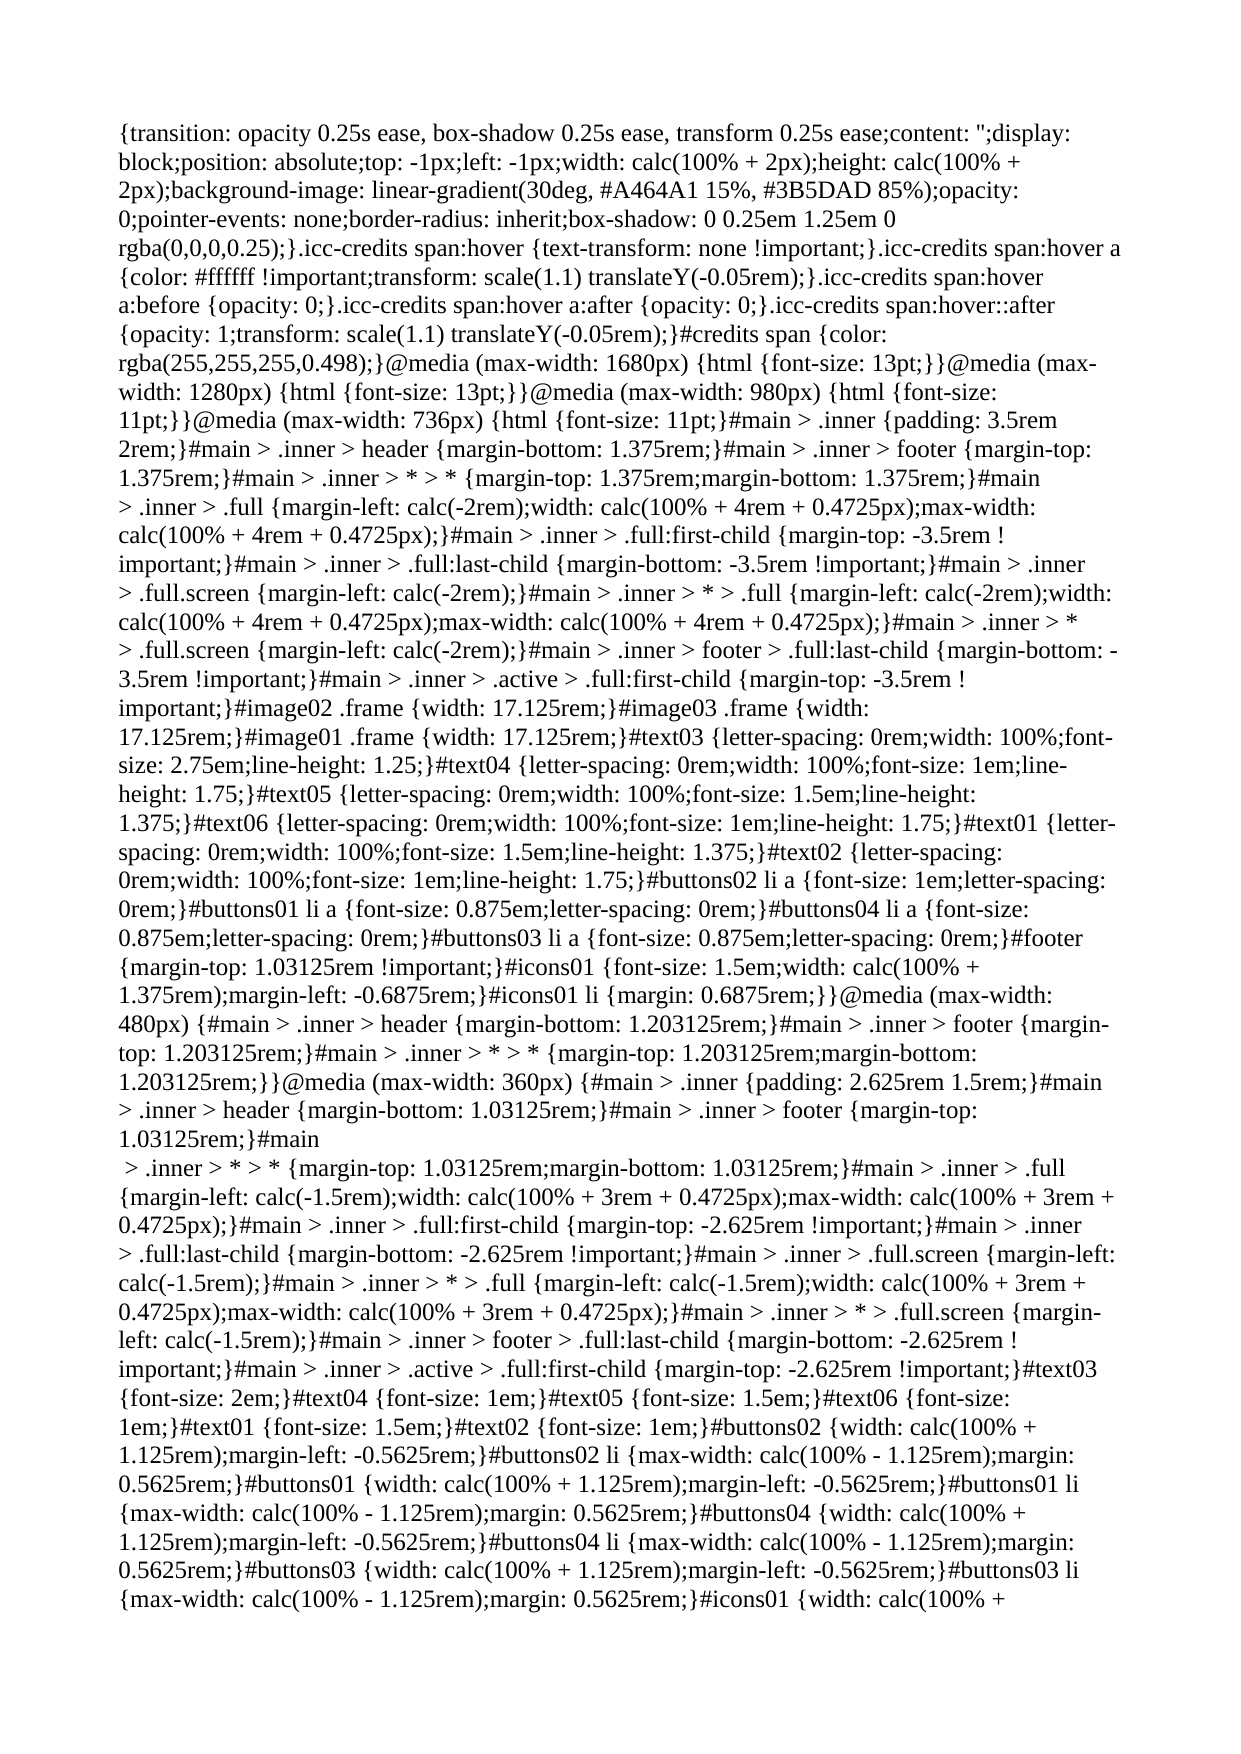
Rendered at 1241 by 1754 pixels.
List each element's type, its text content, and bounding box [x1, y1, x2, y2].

text > .inner > * > * {margin-top: 1.03125rem;margin-bottom: 1.03125rem;}#main > .inner > .full {margin-left: calc(-1.5rem);width: calc(100% + 3rem + 0.4725px);max-width: calc(100% + 3rem + 0.4725px);}#main > .inner > .full:first-child {margin-top: -2.625rem !important;}#main > .inner > .full:last-child {margin-bottom: -2.625rem !important;}#main > .inner > .full.screen {margin-left: calc(-1.5rem);}#main > .inner > * > .full {margin-left: calc(-1.5rem);width: calc(100% + 3rem + 0.4725px);max-width: calc(100% + 3rem + 0.4725px);}#main > .inner > * > .full.screen {margin-left: calc(-1.5rem);}#main > .inner > footer > .full:last-child {margin-bottom: -2.625rem !important;}#main > .inner > .active > .full:first-child {margin-top: -2.625rem !important;}#text03 {font-size: 2em;}#text04 {font-size: 1em;}#text05 {font-size: 1.5em;}#text06 {font-size: 1em;}#text01 {font-size: 1.5em;}#text02 {font-size: 1em;}#buttons02 {width: calc(100% + 1.125rem);margin-left: -0.5625rem;}#buttons02 li {max-width: calc(100% - 1.125rem);margin: 0.5625rem;}#buttons01 {width: calc(100% + 1.125rem);margin-left: -0.5625rem;}#buttons01 li {max-width: calc(100% - 1.125rem);margin: 0.5625rem;}#buttons04 {width: calc(100% + 1.125rem);margin-left: -0.5625rem;}#buttons04 li {max-width: calc(100% - 1.125rem);margin: 0.5625rem;}#buttons03 {width: calc(100% + 1.125rem);margin-left: -0.5625rem;}#buttons03 li {max-width: calc(100% - 1.125rem);margin: 0.5625rem;}#icons01 {width: calc(100% + [118, 1153, 1122, 1613]
text {transition: opacity 0.25s ease, box-shadow 0.25s ease, transform 0.25s ease;content: '';display: block;position: absolute;top: -1px;left: -1px;width: calc(100% + 2px);height: calc(100% + 2px);background-image: linear-gradient(30deg, #A464A1 15%, #3B5DAD 85%);opacity: 0;pointer-events: none;border-radius: inherit;box-shadow: 0 0.25em 1.25em 0 rgba(0,0,0,0.25);}.icc-credits span:hover {text-transform: none !important;}.icc-credits span:hover a {color: #ffffff !important;transform: scale(1.1) translateY(-0.05rem);}.icc-credits span:hover a:before {opacity: 0;}.icc-credits span:hover a:after {opacity: 0;}.icc-credits span:hover::after {opacity: 1;transform: scale(1.1) translateY(-0.05rem);}#credits span {color: rgba(255,255,255,0.498);}@media (max-width: 1680px) {html {font-size: 13pt;}}@media (max-width: 1280px) {html {font-size: 13pt;}}@media (max-width: 980px) {html {font-size: 11pt;}}@media (max-width: 736px) {html {font-size: 11pt;}#main > .inner {padding: 3.5rem 2rem;}#main > .inner > header {margin-bottom: 1.375rem;}#main > .inner > footer {margin-top: 1.375rem;}#main > .inner > * > * {margin-top: 1.375rem;margin-bottom: 1.375rem;}#main > .inner > .full {margin-left: calc(-2rem);width: calc(100% + 4rem + 0.4725px);max-width: calc(100% + 4rem + 0.4725px);}#main > .inner > .full:first-child {margin-top: -3.5rem !important;}#main > .inner > .full:last-child {margin-bottom: -3.5rem !important;}#main > .inner > .full.screen {margin-left: calc(-2rem);}#main > .inner > * > .full {margin-left: calc(-2rem);width: calc(100% + 4rem + 0.4725px);max-width: calc(100% + 4rem + 0.4725px);}#main > .inner > * > .full.screen {margin-left: calc(-2rem);}#main > .inner > footer > .full:last-child {margin-bottom: -3.5rem !important;}#main > .inner > .active > .full:first-child {margin-top: -3.5rem !important;}#image02 .frame {width: 17.125rem;}#image03 .frame {width: 17.125rem;}#image01 .frame {width: 17.125rem;}#text03 {letter-spacing: 0rem;width: 100%;font-size: 2.75em;line-height: 1.25;}#text04 {letter-spacing: 0rem;width: 100%;font-size: 1em;line-height: 1.75;}#text05 {letter-spacing: 0rem;width: 100%;font-size: 1.5em;line-height: 1.375;}#text06 {letter-spacing: 0rem;width: 100%;font-size: 1em;line-height: 1.75;}#text01 {letter-spacing: 0rem;width: 100%;font-size: 1.5em;line-height: 1.375;}#text02 {letter-spacing: 0rem;width: 100%;font-size: 1em;line-height: 1.75;}#buttons02 li a {font-size: 1em;letter-spacing: 0rem;}#buttons01 li a {font-size: 0.875em;letter-spacing: 0rem;}#buttons04 li a {font-size: 0.875em;letter-spacing: 0rem;}#buttons03 li a {font-size: 0.875em;letter-spacing: 0rem;}#footer {margin-top: 1.03125rem !important;}#icons01 {font-size: 1.5em;width: calc(100% + 1.375rem);margin-left: -0.6875rem;}#icons01 li {margin: 0.6875rem;}}@media (max-width: 480px) {#main > .inner > header {margin-bottom: 1.203125rem;}#main > .inner > footer {margin-top: 1.203125rem;}#main > .inner > * > * {margin-top: 1.203125rem;margin-bottom: 1.203125rem;}}@media (max-width: 360px) {#main > .inner {padding: 2.625rem 1.5rem;}#main > .inner > header {margin-bottom: 1.03125rem;}#main > .inner > footer {margin-top: 1.03125rem;}#main [118, 118, 1122, 1153]
